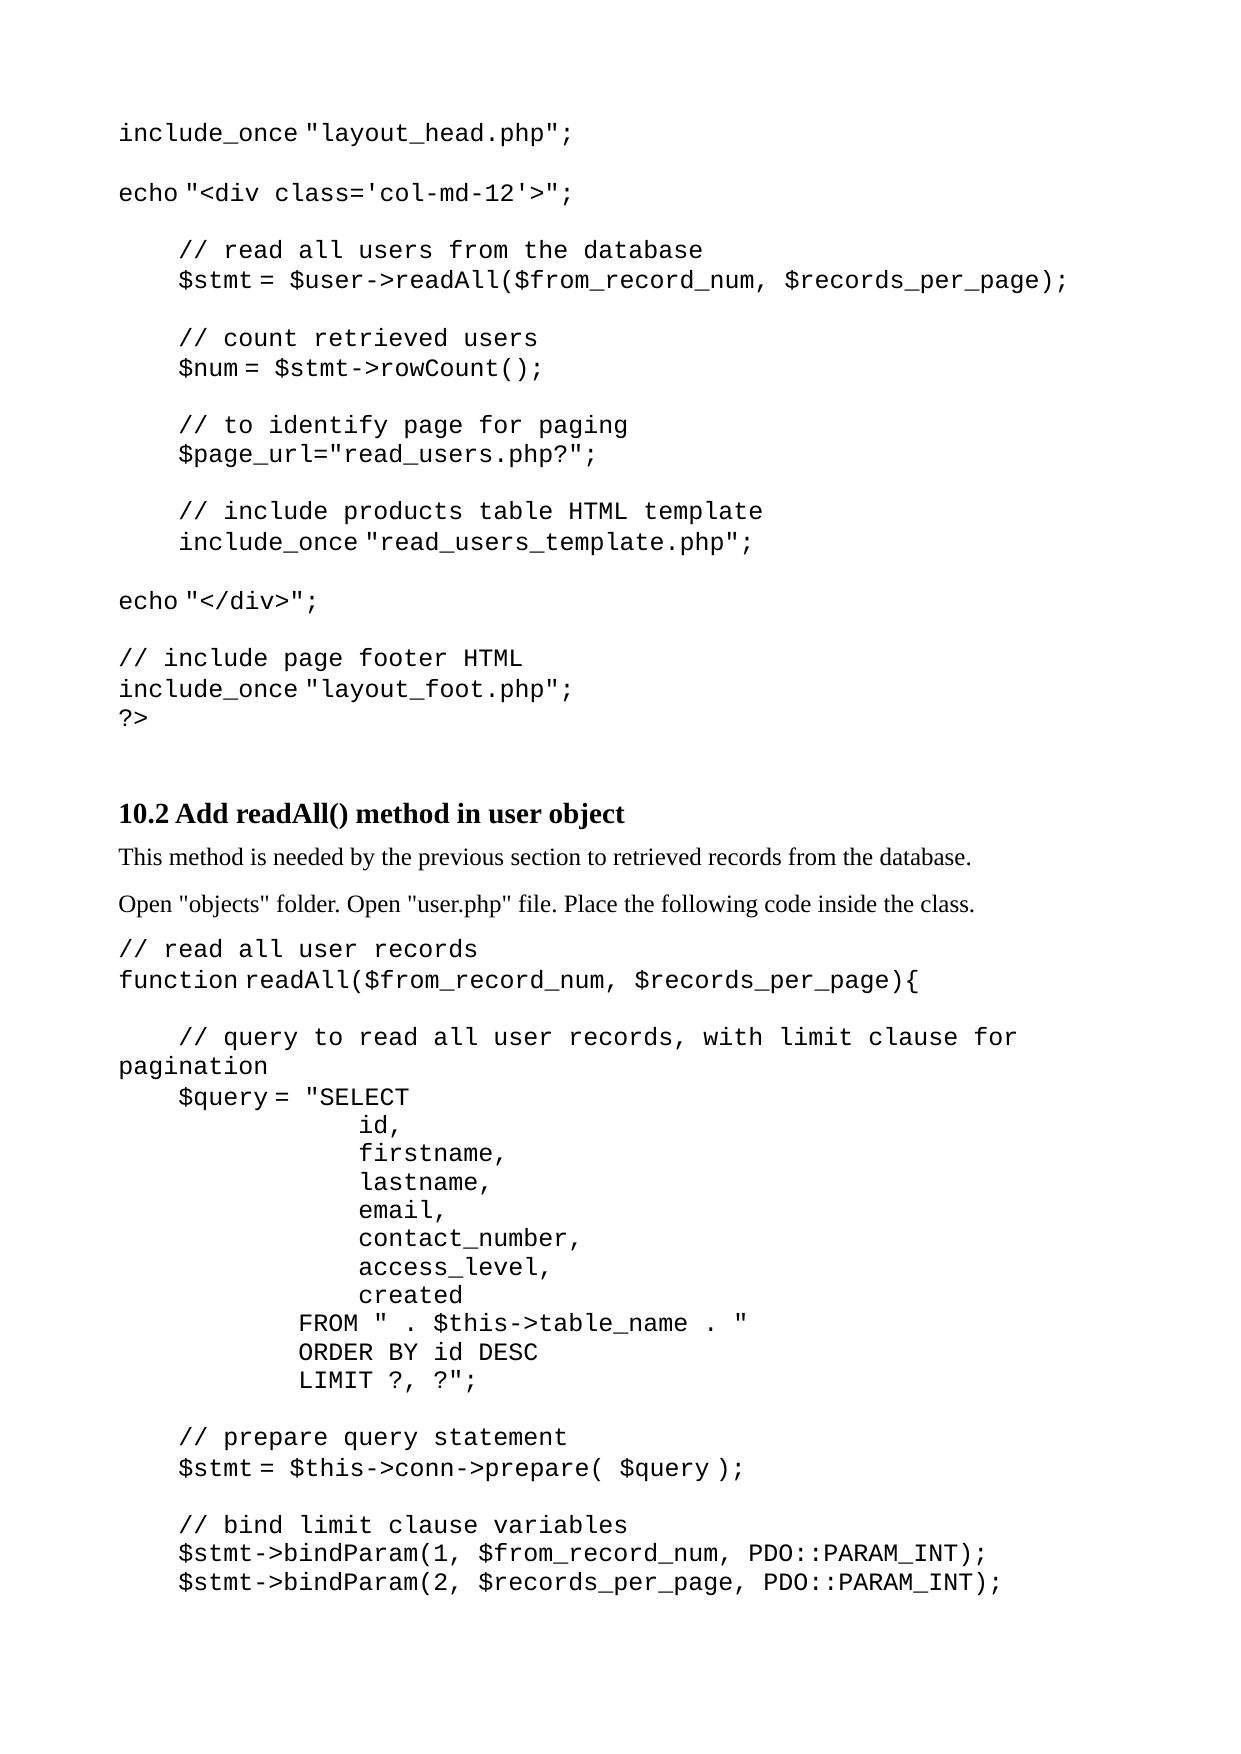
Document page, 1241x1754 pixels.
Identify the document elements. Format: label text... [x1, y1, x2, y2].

text Open "objects" folder. Open "user.php" file. Place the following code inside the class. [118, 889, 1122, 918]
table_header include_once "layout_head.php"; echo "<div class='col-md-12'>"; // read all users from the database $stmt = $user->readAll($from_record_num, $records_per_page); // count retrieved users $num = $stmt->rowCount(); // to identify page for paging $page_url="read_users.php?"; // include products table HTML template include_once "read_users_template.php"; echo "</div>"; // include page footer HTML include_once "layout_foot.php"; ?> [118, 118, 1084, 733]
table_header // read all user records function readAll($from_record_num, $records_per_page){ // query to read all user records, with limit clause for pagination $query = "SELECT id, firstname, lastname, email, contact_number, access_level, created FROM " . $this->table_name . " ORDER BY id DESC LIMIT ?, ?"; // prepare query statement $stmt = $this->conn->prepare( $query ); // bind limit clause variables $stmt->bindParam(1, $from_record_num, PDO::PARAM_INT); $stmt->bindParam(2, $records_per_page, PDO::PARAM_INT); [118, 937, 1122, 1626]
subtitle 10.2 Add readAll() method in user object [118, 796, 1122, 829]
text This method is needed by the previous section to retrieved records from the database. [118, 842, 1122, 871]
